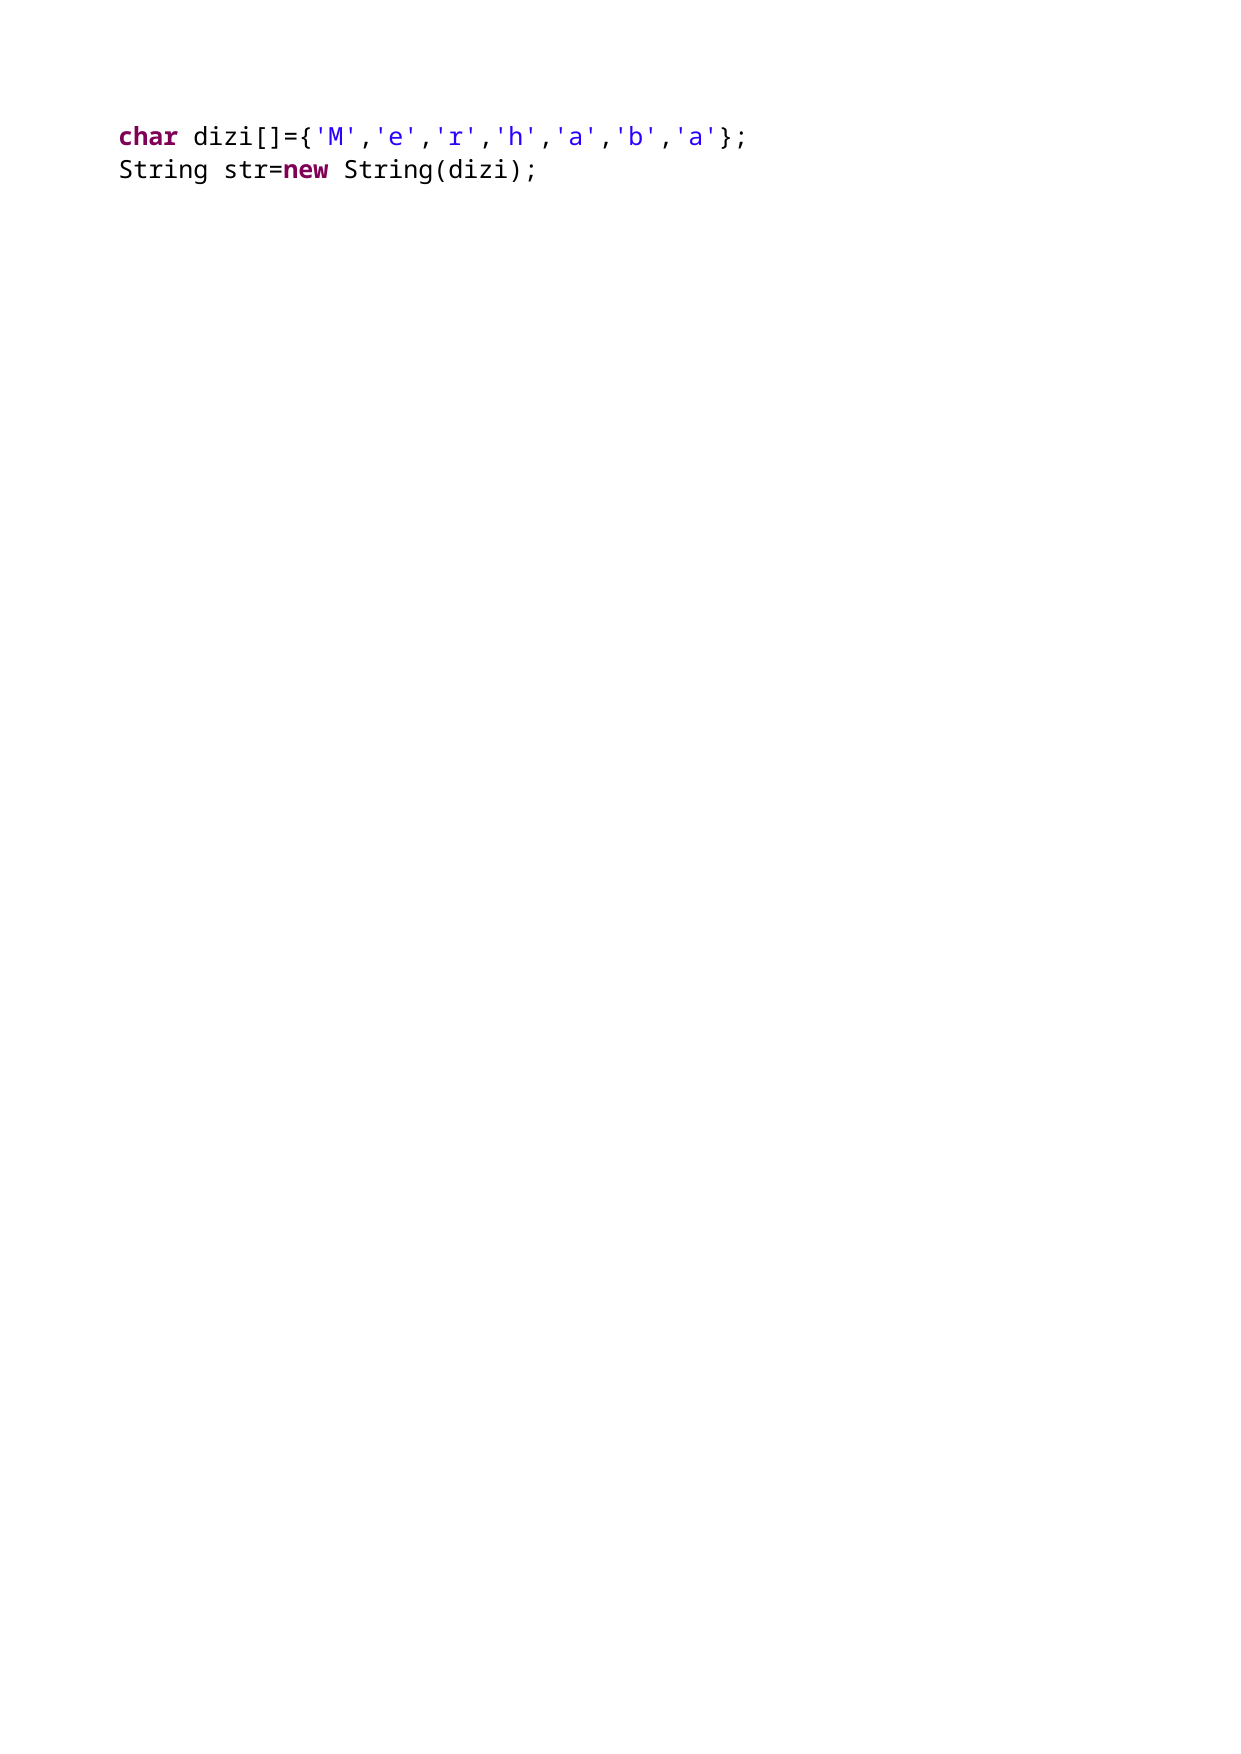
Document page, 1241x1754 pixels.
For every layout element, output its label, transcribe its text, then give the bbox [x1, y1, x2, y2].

text String str=new String(dizi); [118, 152, 1122, 186]
text char dizi[]={'M','e','r','h','a','b','a'}; [118, 118, 1122, 152]
